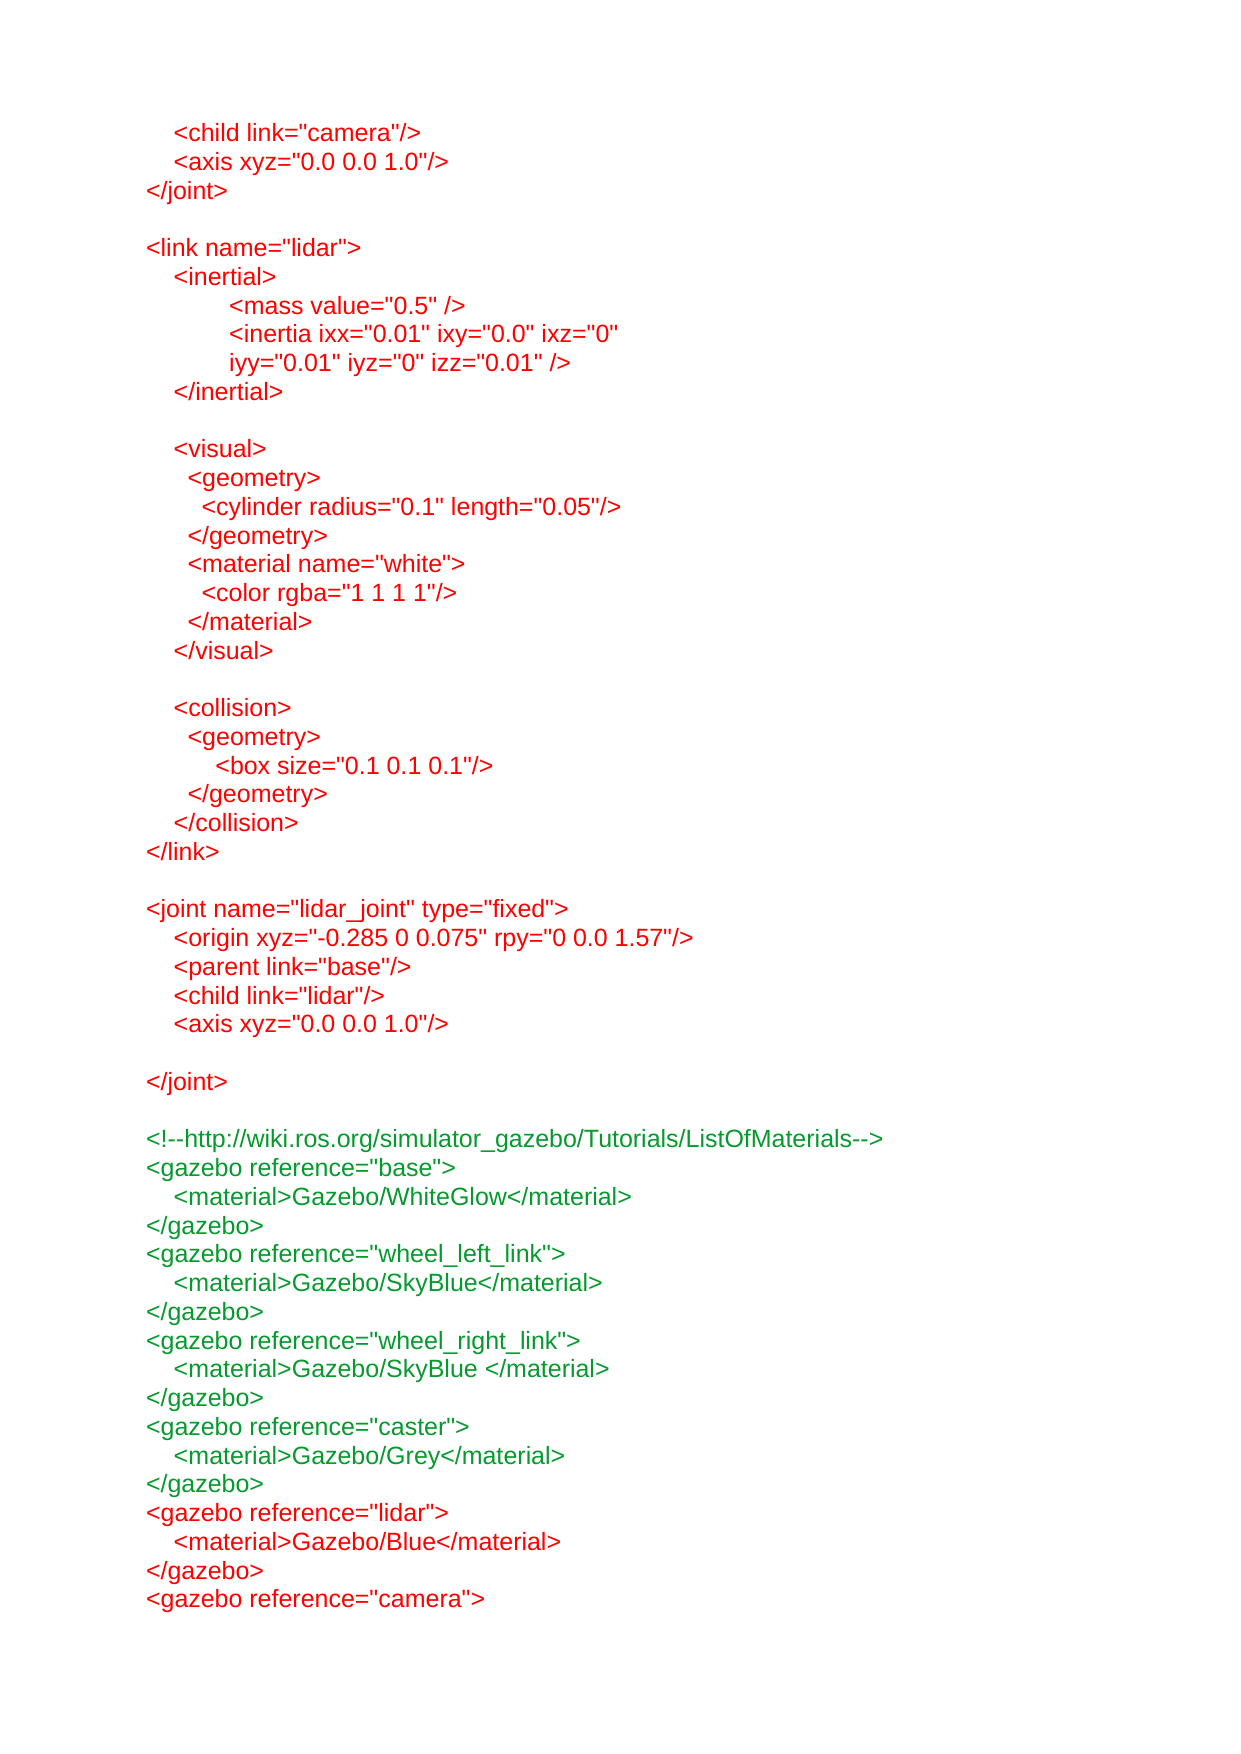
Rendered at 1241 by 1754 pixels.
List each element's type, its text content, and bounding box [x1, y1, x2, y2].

text <box size="0.1 0.1 0.1"/> [118, 751, 1122, 779]
text <cylinder radius="0.1" length="0.05"/> [118, 492, 1122, 521]
text <material>Gazebo/Grey</material> [118, 1441, 1122, 1469]
text </gazebo> [118, 1211, 1122, 1239]
text <material>Gazebo/Blue</material> [118, 1527, 1122, 1556]
text <collision> [118, 693, 1122, 722]
text <child link="lidar"/> [118, 981, 1122, 1009]
text </inertial> [118, 377, 1122, 406]
text </visual> [118, 636, 1122, 664]
text <origin xyz="-0.285 0 0.075" rpy="0 0.0 1.57"/> [118, 923, 1122, 952]
text <mass value="0.5" /> [118, 291, 1122, 319]
text </geometry> [118, 521, 1122, 549]
text <axis xyz="0.0 0.0 1.0"/> [118, 147, 1122, 176]
text <gazebo reference="camera"> [118, 1584, 1122, 1613]
text </link> [118, 837, 1122, 866]
text <material name="white"> [118, 549, 1122, 578]
text <gazebo reference="wheel_left_link"> [118, 1239, 1122, 1268]
text </gazebo> [118, 1297, 1122, 1326]
text <gazebo reference="lidar"> [118, 1498, 1122, 1527]
text <parent link="base"/> [118, 952, 1122, 981]
text <material>Gazebo/WhiteGlow</material> [118, 1182, 1122, 1211]
text <material>Gazebo/SkyBlue</material> [118, 1268, 1122, 1297]
text <inertial> [118, 262, 1122, 291]
text <gazebo reference="caster"> [118, 1412, 1122, 1441]
text iyy="0.01" iyz="0" izz="0.01" /> [118, 348, 1122, 377]
text </material> [118, 607, 1122, 636]
text <inertia ixx="0.01" ixy="0.0" ixz="0" [118, 319, 1122, 348]
text <link name="lidar"> [118, 233, 1122, 262]
text <visual> [118, 434, 1122, 463]
text <!--http://wiki.ros.org/simulator_gazebo/Tutorials/ListOfMaterials--> [118, 1124, 1122, 1153]
text <axis xyz="0.0 0.0 1.0"/> [118, 1009, 1122, 1038]
text </joint> [118, 176, 1122, 204]
text <gazebo reference="base"> [118, 1153, 1122, 1182]
text </geometry> [118, 779, 1122, 808]
text <joint name="lidar_joint" type="fixed"> [118, 894, 1122, 923]
text <geometry> [118, 722, 1122, 751]
text <color rgba="1 1 1 1"/> [118, 578, 1122, 607]
text </collision> [118, 808, 1122, 837]
text </gazebo> [118, 1383, 1122, 1412]
text <gazebo reference="wheel_right_link"> [118, 1326, 1122, 1354]
text <material>Gazebo/SkyBlue </material> [118, 1354, 1122, 1383]
text <child link="camera"/> [118, 118, 1122, 147]
text </gazebo> [118, 1556, 1122, 1584]
text </gazebo> [118, 1469, 1122, 1498]
text <geometry> [118, 463, 1122, 492]
text </joint> [118, 1067, 1122, 1096]
